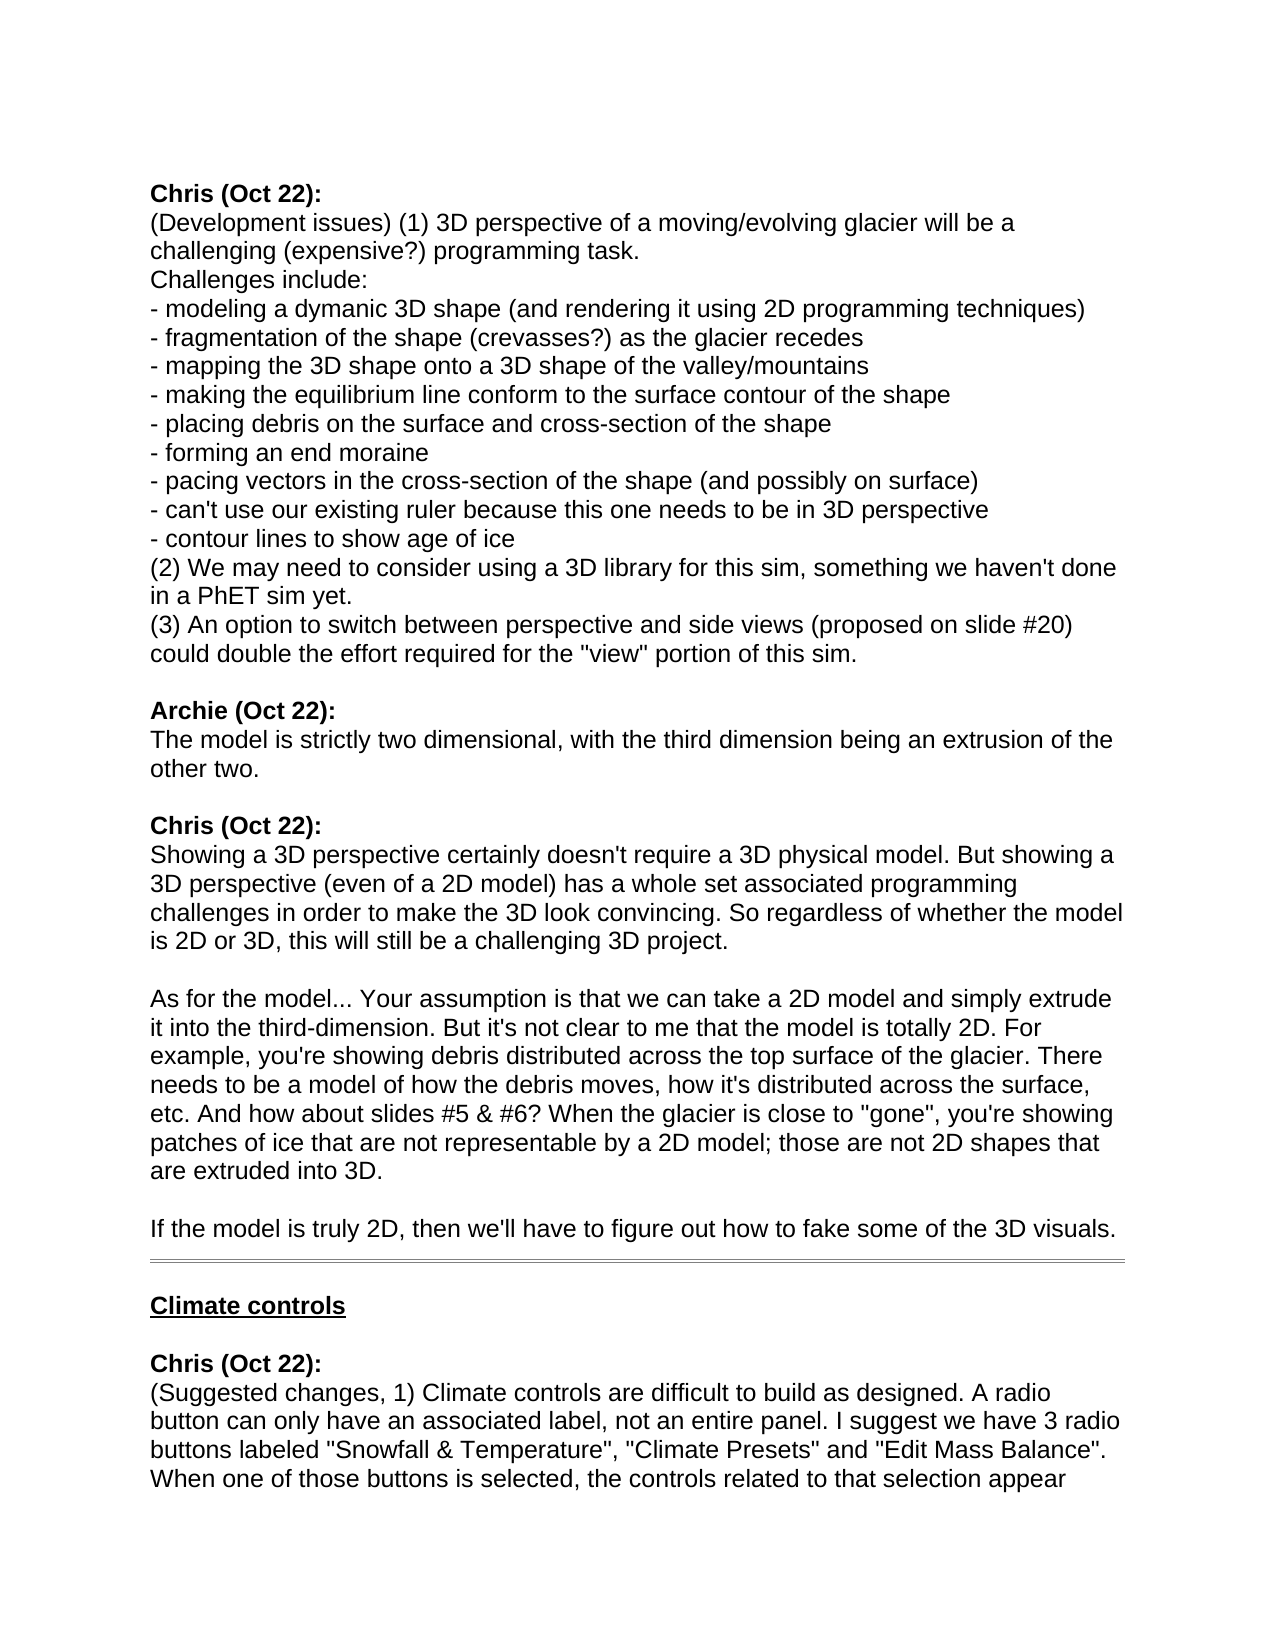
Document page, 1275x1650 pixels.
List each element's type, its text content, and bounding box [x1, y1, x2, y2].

text - contour lines to show age of ice [150, 524, 1125, 552]
text Chris (Oct 22): [150, 811, 1125, 840]
text Climate controls [150, 1291, 1125, 1320]
text - fragmentation of the shape (crevasses?) as the glacier recedes [150, 322, 1125, 351]
text (Development issues) (1) 3D perspective of a moving/evolving glacier will be a challenging (expensive?) programming task. [150, 207, 1125, 265]
text - can't use our existing ruler because this one needs to be in 3D perspective [150, 495, 1125, 524]
text Chris (Oct 22): [150, 1349, 1125, 1378]
text Archie (Oct 22): [150, 696, 1125, 725]
text Chris (Oct 22): [150, 179, 1125, 207]
text As for the model... Your assumption is that we can take a 2D model and simply extrude it into the third-dimension. But it's not clear to me that the model is totally 2D. For example, you're showing debris distributed across the top surface of the glacier. There needs to be a model of how the debris moves, how it's distributed across the surface, etc. And how about slides #5 & #6? When the glacier is close to "gone", you're showing patches of ice that are not representable by a 2D model; those are not 2D shapes that are extruded into 3D. [150, 984, 1125, 1185]
text - forming an end moraine [150, 437, 1125, 466]
text - making the equilibrium line conform to the surface contour of the shape [150, 380, 1125, 409]
text Showing a 3D perspective certainly doesn't require a 3D physical model. But showing a 3D perspective (even of a 2D model) has a whole set associated programming challenges in order to make the 3D look convincing. So regardless of whether the model is 2D or 3D, this will still be a challenging 3D project. [150, 840, 1125, 955]
text (2) We may need to consider using a 3D library for this sim, something we haven't done in a PhET sim yet. [150, 552, 1125, 610]
text - modeling a dymanic 3D shape (and rendering it using 2D programming techniques) [150, 294, 1125, 322]
text - pacing vectors in the cross-section of the shape (and possibly on surface) [150, 466, 1125, 495]
text Challenges include: [150, 265, 1125, 294]
text - mapping the 3D shape onto a 3D shape of the valley/mountains [150, 351, 1125, 380]
text If the model is truly 2D, then we'll have to figure out how to fake some of the 3D visuals. [150, 1214, 1125, 1242]
text The model is strictly two dimensional, with the third dimension being an extrusion of the other two. [150, 725, 1125, 782]
text (Suggested changes, 1) Climate controls are difficult to build as designed. A radio button can only have an associated label, not an entire panel. I suggest we have 3 radio buttons labeled "Snowfall & Temperature", "Climate Presets" and "Edit Mass Balance". When one of those buttons is selected, the controls related to that selection appear [150, 1378, 1125, 1493]
text - placing debris on the surface and cross-section of the shape [150, 409, 1125, 437]
text (3) An option to switch between perspective and side views (proposed on slide #20) could double the effort required for the "view" portion of this sim. [150, 610, 1125, 667]
